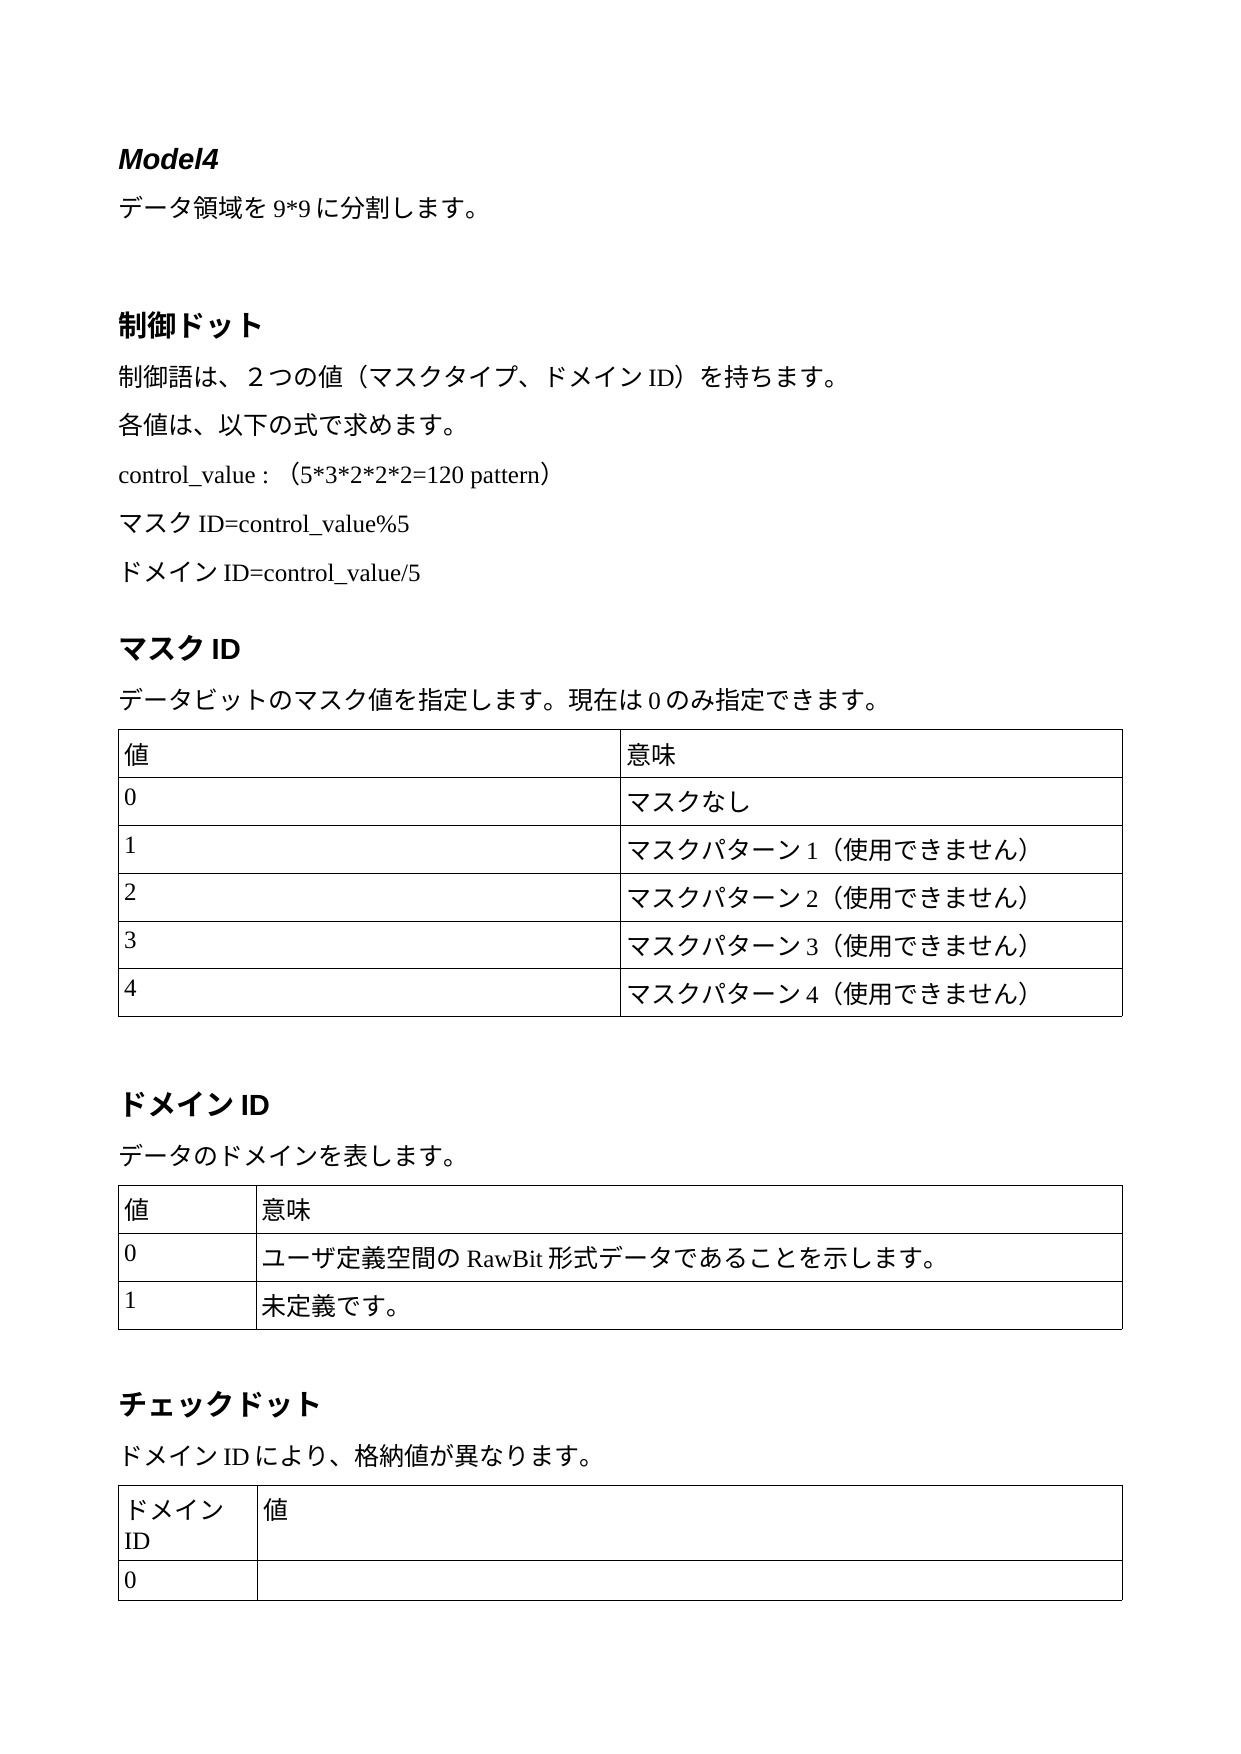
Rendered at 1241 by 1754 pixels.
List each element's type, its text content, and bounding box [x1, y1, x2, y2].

table_cell ユーザ定義空間のRawBit形式データであることを示します。 [257, 1234, 1122, 1281]
subtitle Model4 [118, 143, 1122, 176]
text データ領域を9*9に分割します。 [118, 188, 1122, 224]
text マスクID=control_value%5 [118, 503, 1122, 539]
subtitle ドメインID [118, 1081, 1122, 1124]
table_header 意味 [257, 1186, 1122, 1233]
table_cell 0 [119, 1234, 256, 1281]
text control_value : （5*3*2*2*2=120 pattern） [118, 454, 1122, 491]
table_cell 1 [119, 1282, 256, 1328]
text 制御語は、２つの値（マスクタイプ、ドメインID）を持ちます。 [118, 357, 1122, 393]
text ドメインID=control_value/5 [118, 552, 1122, 588]
text データビットのマスク値を指定します。現在は0のみ指定できます。 [118, 681, 1122, 717]
table_cell 1 [119, 826, 620, 873]
table_cell マスクパターン2（使用できません） [621, 874, 1122, 921]
table_cell [258, 1561, 1122, 1599]
table_header 意味 [621, 730, 1122, 777]
table_cell 0 [119, 778, 620, 825]
table_cell マスクパターン3（使用できません） [621, 922, 1122, 968]
table_cell マスクパターン1（使用できません） [621, 826, 1122, 873]
table_cell 0 [119, 1561, 257, 1599]
table_header ドメインID [119, 1486, 257, 1560]
subtitle マスクID [118, 626, 1122, 668]
table_cell マスクパターン4（使用できません） [621, 969, 1122, 1016]
table_header 値 [258, 1486, 1122, 1560]
table_cell 3 [119, 922, 620, 968]
text データのドメインを表します。 [118, 1136, 1122, 1172]
table_cell 未定義です。 [257, 1282, 1122, 1328]
subtitle チェックドット [118, 1381, 1122, 1423]
text 各値は、以下の式で求めます。 [118, 406, 1122, 442]
table_header 値 [119, 1186, 256, 1233]
table_cell 4 [119, 969, 620, 1016]
table_cell マスクなし [621, 778, 1122, 825]
table_cell 2 [119, 874, 620, 921]
text ドメインIDにより、格納値が異なります。 [118, 1436, 1122, 1472]
table_header 値 [119, 730, 620, 777]
subtitle 制御ドット [118, 302, 1122, 344]
